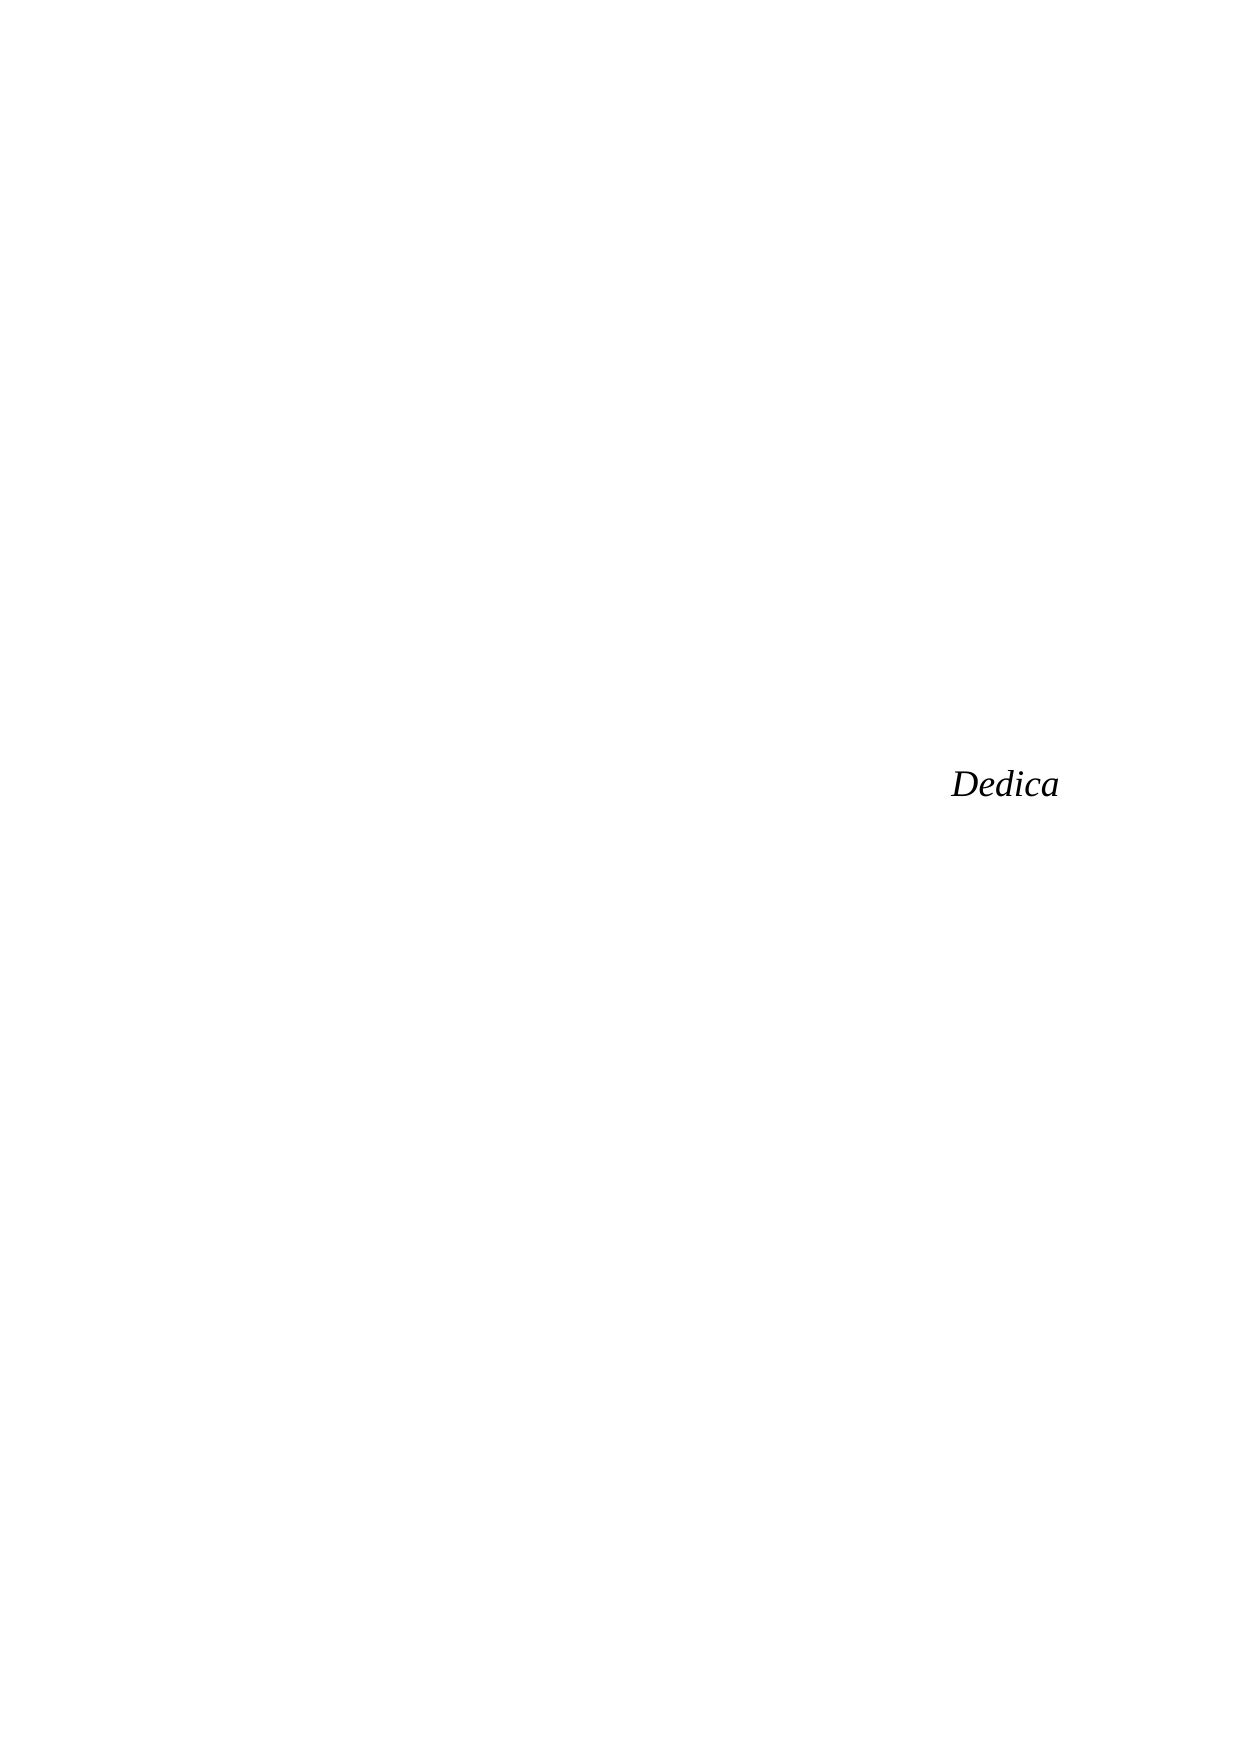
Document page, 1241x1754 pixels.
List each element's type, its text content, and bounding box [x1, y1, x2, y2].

text Dedica [177, 762, 1063, 805]
